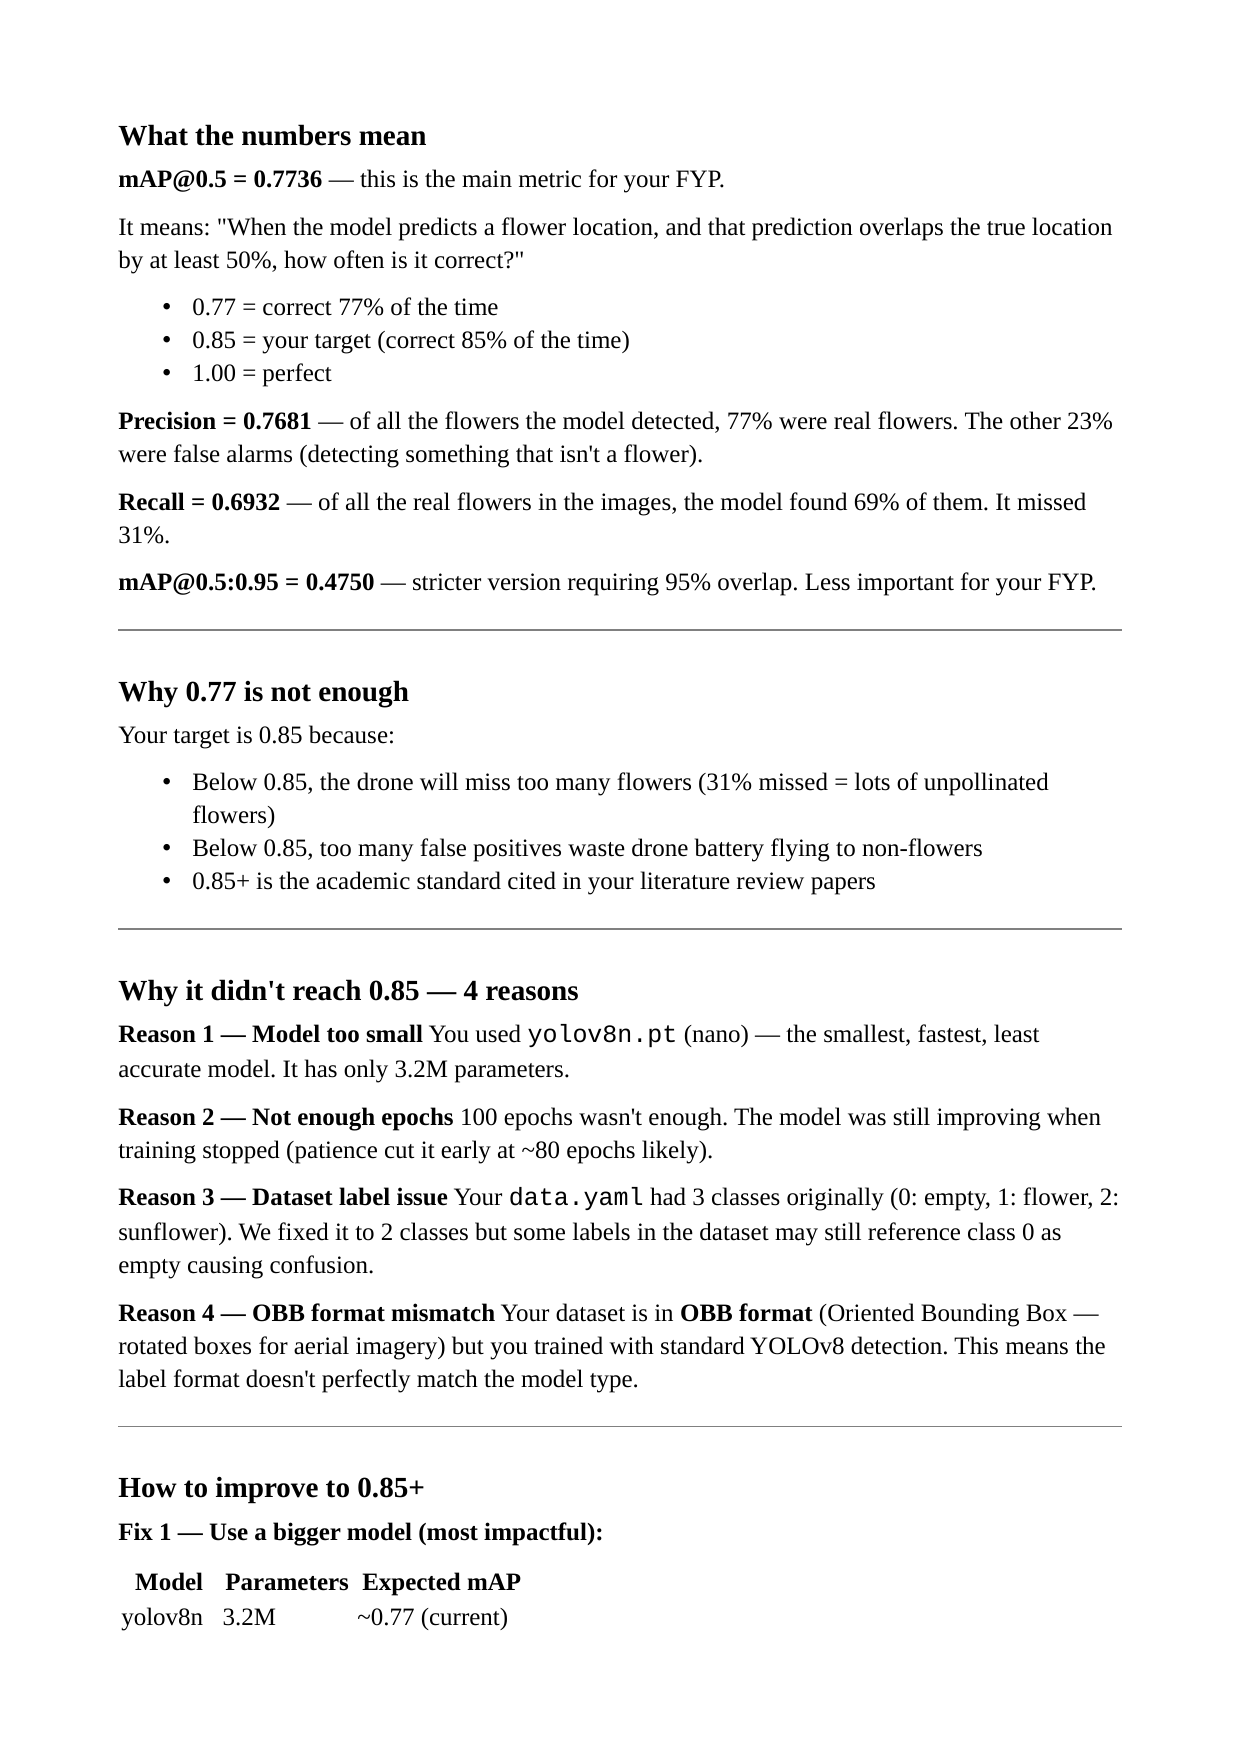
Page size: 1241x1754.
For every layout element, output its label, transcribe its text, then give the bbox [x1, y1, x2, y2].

table_cell ~0.77 (current) [354, 1599, 529, 1633]
table_header Parameters [220, 1564, 354, 1599]
subtitle Why 0.77 is not enough [118, 674, 1122, 707]
text Reason 1 — Model too small You used yolov8n.pt (nano) — the smallest, fastest, least accurate model. It has only 3.2M parameters. [118, 1019, 1122, 1083]
list Below 0.85, the drone will miss too many flowers (31% missed = lots of unpollinated flowers) [162, 767, 1122, 829]
subtitle Why it didn't reach 0.85 — 4 reasons [118, 973, 1122, 1006]
list 0.77 = correct 77% of the time [162, 292, 1122, 321]
table_header Model [118, 1564, 219, 1599]
subtitle What the numbers mean [118, 118, 1122, 152]
table_cell yolov8n [118, 1599, 219, 1633]
list Below 0.85, too many false positives waste drone battery flying to non-flowers [162, 833, 1122, 862]
text It means: "When the model predicts a flower location, and that prediction overlaps the true location by at least 50%, how often is it correct?" [118, 212, 1122, 273]
table_cell 3.2M [220, 1599, 354, 1633]
text Recall = 0.6932 — of all the real flowers in the images, the model found 69% of them. It missed 31%. [118, 487, 1122, 548]
list 1.00 = perfect [162, 358, 1122, 387]
text mAP@0.5:0.95 = 0.4750 — stricter version requiring 95% overlap. Less important for your FYP. [118, 567, 1122, 596]
text Reason 2 — Not enough epochs 100 epochs wasn't enough. The model was still improving when training stopped (patience cut it early at ~80 epochs likely). [118, 1102, 1122, 1163]
text Fix 1 — Use a bigger model (most impactful): [118, 1517, 1122, 1545]
list 0.85 = your target (correct 85% of the time) [162, 325, 1122, 354]
list 0.85+ is the academic standard cited in your literature review papers [162, 866, 1122, 895]
subtitle How to improve to 0.85+ [118, 1471, 1122, 1504]
text Reason 4 — OBB format mismatch Your dataset is in OBB format (Oriented Bounding Box — rotated boxes for aerial imagery) but you trained with standard YOLOv8 detection. This means the label format doesn't perfectly match the model type. [118, 1298, 1122, 1393]
text Your target is 0.85 because: [118, 720, 1122, 748]
table_header Expected mAP [354, 1564, 529, 1599]
text mAP@0.5 = 0.7736 — this is the main metric for your FYP. [118, 164, 1122, 193]
text Precision = 0.7681 — of all the flowers the model detected, 77% were real flowers. The other 23% were false alarms (detecting something that isn't a flower). [118, 406, 1122, 468]
text Reason 3 — Dataset label issue Your data.yaml had 3 classes originally (0: empty, 1: flower, 2: sunflower). We fixed it to 2 classes but some labels in the dataset may still reference class 0 as empty causing confusion. [118, 1182, 1122, 1279]
